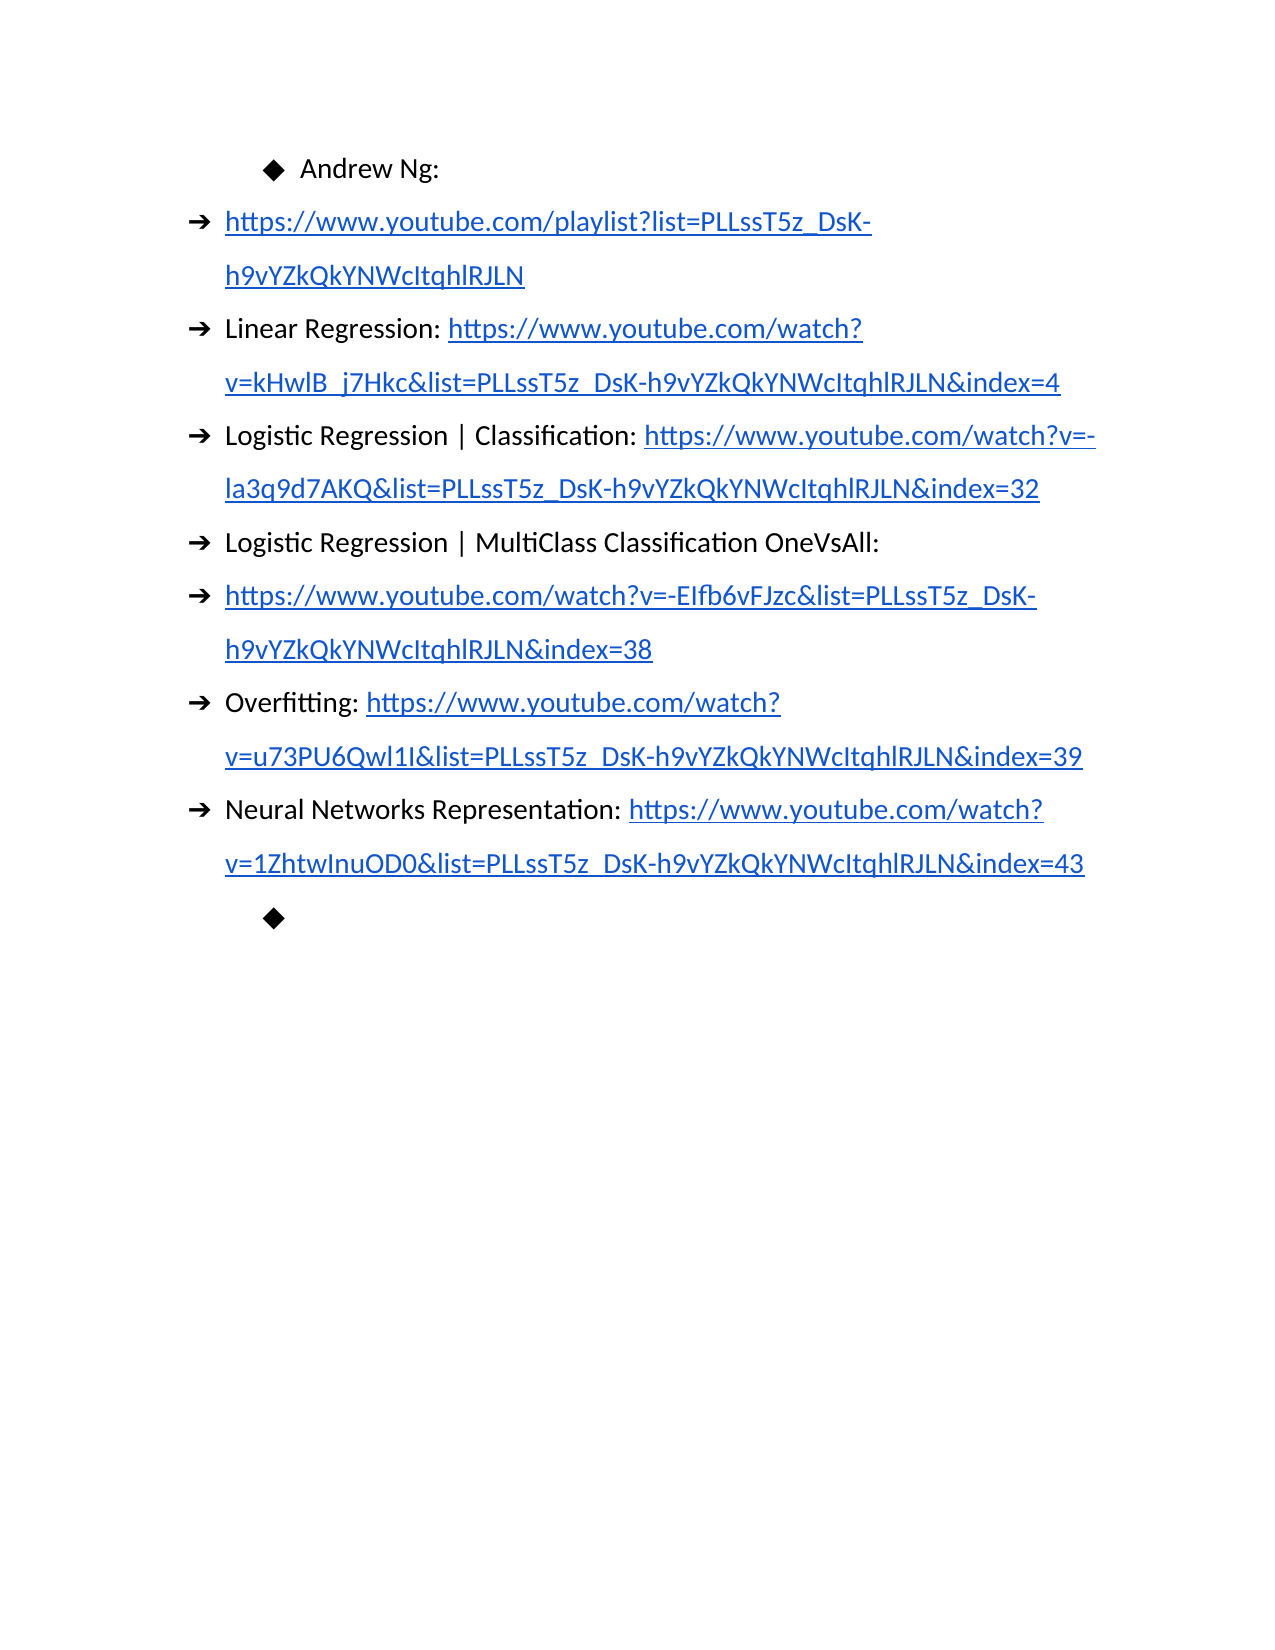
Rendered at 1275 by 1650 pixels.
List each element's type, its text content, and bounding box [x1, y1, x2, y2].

list Neural Networks Representation: https://www.youtube.com/watch?v=1ZhtwInuOD0&list=PLLssT5z_DsK-h9vYZkQkYNWcItqhlRJLN&index=43 [187, 791, 1125, 880]
list https://www.youtube.com/watch?v=-EIfb6vFJzc&list=PLLssT5z_DsK-h9vYZkQkYNWcItqhlRJLN&index=38 [187, 577, 1125, 667]
list Overfitting: https://www.youtube.com/watch?v=u73PU6Qwl1I&list=PLLssT5z_DsK-h9vYZkQkYNWcItqhlRJLN&index=39 [187, 684, 1125, 773]
list Logistic Regression | MultiClass Classification OneVsAll: [187, 524, 1125, 560]
list Andrew Ng: [262, 150, 1125, 186]
list https://www.youtube.com/playlist?list=PLLssT5z_DsK-h9vYZkQkYNWcItqhlRJLN [187, 203, 1125, 292]
list Logistic Regression | Classification: https://www.youtube.com/watch?v=-la3q9d7AKQ&list=PLLssT5z_DsK-h9vYZkQkYNWcItqhlRJLN&index=32 [187, 417, 1125, 506]
list Linear Regression: https://www.youtube.com/watch?v=kHwlB_j7Hkc&list=PLLssT5z_DsK-h9vYZkQkYNWcItqhlRJLN&index=4 [187, 310, 1125, 399]
